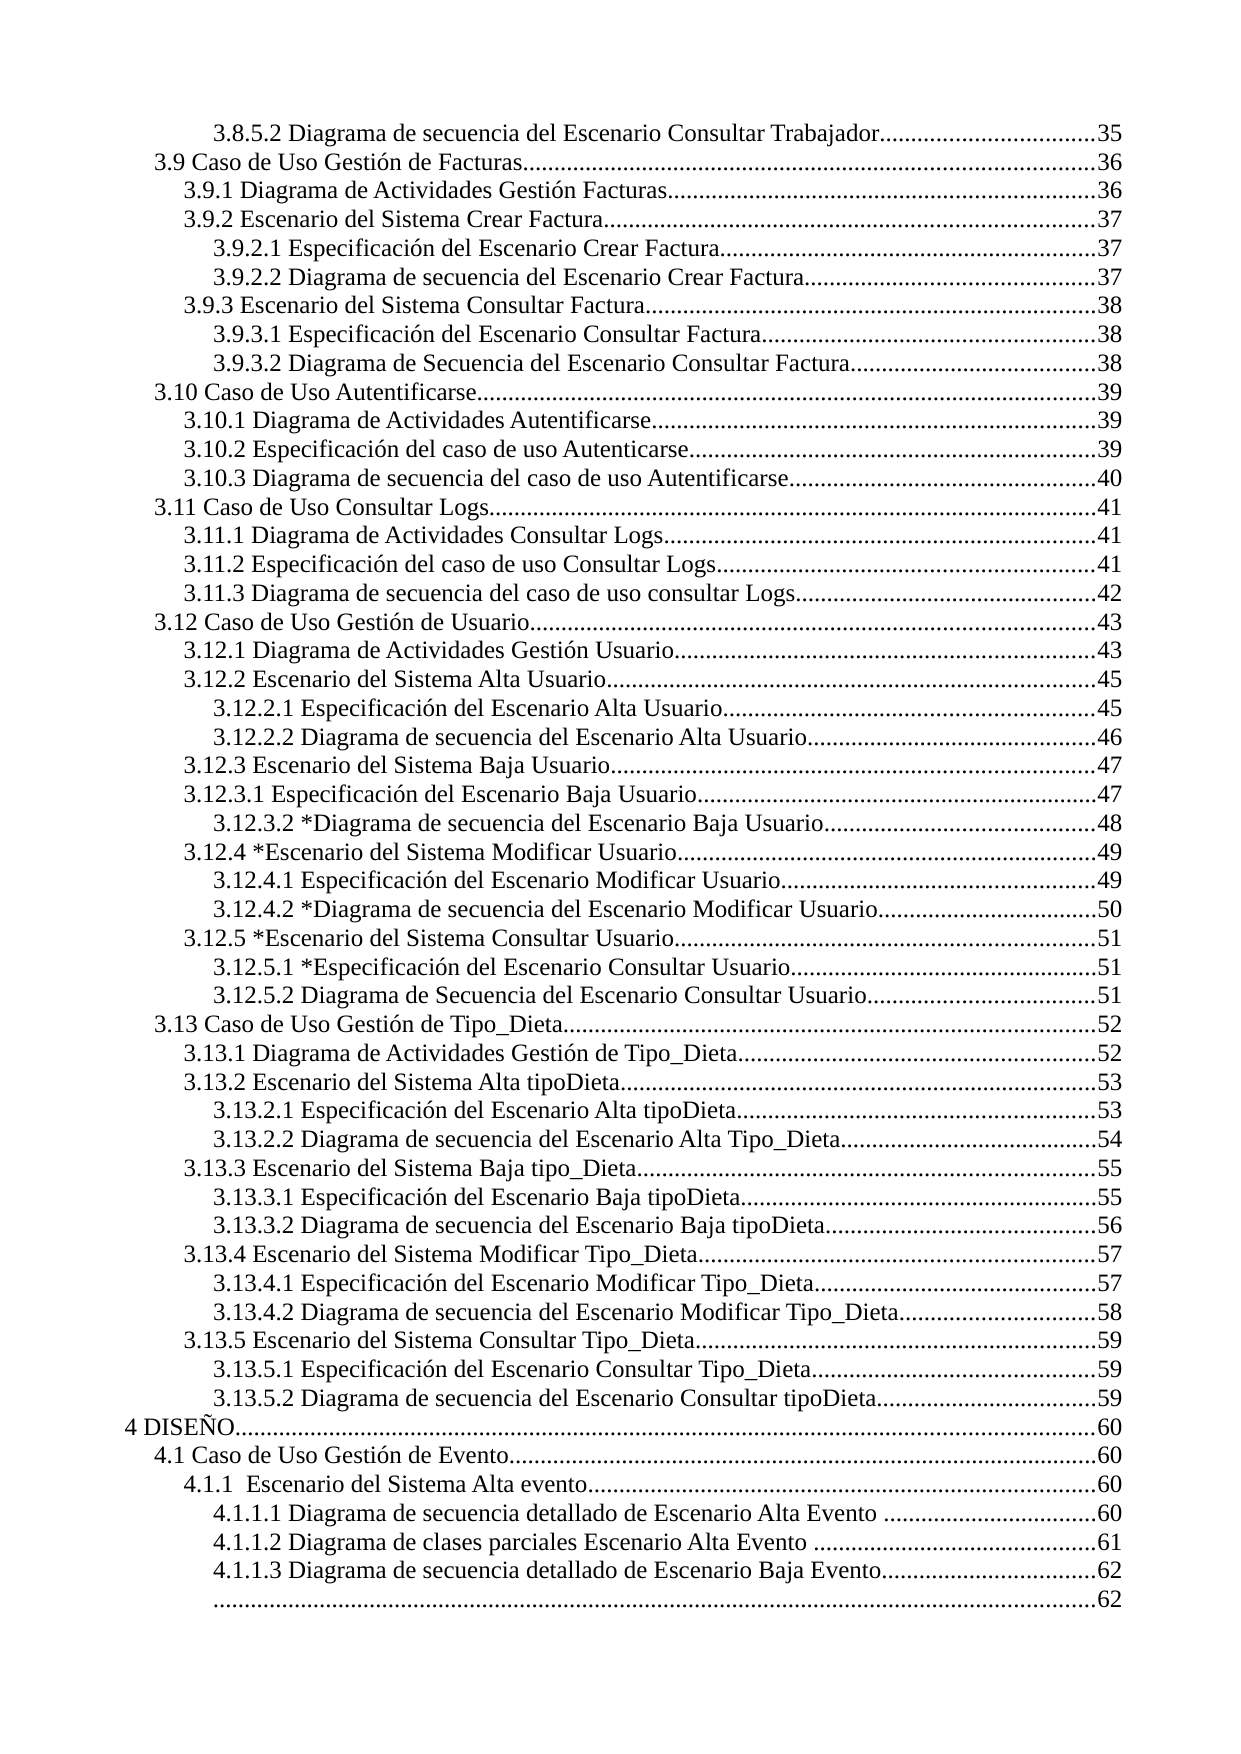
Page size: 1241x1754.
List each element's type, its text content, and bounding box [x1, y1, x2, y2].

text 3.13.4.1 Especificación del Escenario Modificar Tipo_Dieta 57 [207, 1268, 1122, 1297]
text 3.9 Caso de Uso Gestión de Facturas 36 [148, 147, 1122, 176]
text 3.12.3 Escenario del Sistema Baja Usuario 47 [177, 751, 1122, 779]
text 3.9.3.1 Especificación del Escenario Consultar Factura 38 [207, 319, 1122, 348]
text 3.12 Caso de Uso Gestión de Usuario 43 [148, 607, 1122, 636]
text 3.9.1 Diagrama de Actividades Gestión Facturas 36 [177, 176, 1122, 204]
text 3.13 Caso de Uso Gestión de Tipo_Dieta 52 [148, 1009, 1122, 1038]
text 3.13.3.2 Diagrama de secuencia del Escenario Baja tipoDieta 56 [207, 1211, 1122, 1239]
text 3.11.2 Especificación del caso de uso Consultar Logs 41 [177, 549, 1122, 578]
text 62 [207, 1584, 1122, 1613]
text 3.9.3.2 Diagrama de Secuencia del Escenario Consultar Factura 38 [207, 348, 1122, 377]
text 4.1 Caso de Uso Gestión de Evento 60 [148, 1441, 1122, 1469]
text 3.9.2 Escenario del Sistema Crear Factura 37 [177, 204, 1122, 233]
text 3.13.2.2 Diagrama de secuencia del Escenario Alta Tipo_Dieta 54 [207, 1124, 1122, 1153]
text 3.12.4 *Escenario del Sistema Modificar Usuario 49 [177, 837, 1122, 866]
text 3.11.1 Diagrama de Actividades Consultar Logs 41 [177, 521, 1122, 549]
text 3.10 Caso de Uso Autentificarse 39 [148, 377, 1122, 406]
text 3.9.2.2 Diagrama de secuencia del Escenario Crear Factura 37 [207, 262, 1122, 291]
text 3.12.2 Escenario del Sistema Alta Usuario 45 [177, 664, 1122, 693]
text 3.13.5.1 Especificación del Escenario Consultar Tipo_Dieta 59 [207, 1354, 1122, 1383]
text 3.13.5.2 Diagrama de secuencia del Escenario Consultar tipoDieta 59 [207, 1383, 1122, 1412]
text 3.13.2.1 Especificación del Escenario Alta tipoDieta 53 [207, 1096, 1122, 1124]
text 3.12.2.1 Especificación del Escenario Alta Usuario 45 [207, 693, 1122, 722]
text 3.11 Caso de Uso Consultar Logs 41 [148, 492, 1122, 521]
text 3.11.3 Diagrama de secuencia del caso de uso consultar Logs 42 [177, 578, 1122, 607]
text 3.12.4.2 *Diagrama de secuencia del Escenario Modificar Usuario 50 [207, 894, 1122, 923]
text 3.10.1 Diagrama de Actividades Autentificarse 39 [177, 406, 1122, 434]
text 3.13.2 Escenario del Sistema Alta tipoDieta 53 [177, 1067, 1122, 1096]
text 3.12.5 *Escenario del Sistema Consultar Usuario 51 [177, 923, 1122, 952]
text 3.12.5.2 Diagrama de Secuencia del Escenario Consultar Usuario 51 [207, 981, 1122, 1009]
text 3.10.3 Diagrama de secuencia del caso de uso Autentificarse 40 [177, 463, 1122, 492]
text 3.13.5 Escenario del Sistema Consultar Tipo_Dieta 59 [177, 1326, 1122, 1354]
text 3.12.2.2 Diagrama de secuencia del Escenario Alta Usuario 46 [207, 722, 1122, 751]
text 3.12.1 Diagrama de Actividades Gestión Usuario 43 [177, 636, 1122, 664]
text 3.12.3.2 *Diagrama de secuencia del Escenario Baja Usuario 48 [207, 808, 1122, 837]
text 3.13.4 Escenario del Sistema Modificar Tipo_Dieta 57 [177, 1239, 1122, 1268]
text 3.12.4.1 Especificación del Escenario Modificar Usuario 49 [207, 866, 1122, 894]
text 3.9.2.1 Especificación del Escenario Crear Factura 37 [207, 233, 1122, 262]
text 3.13.1 Diagrama de Actividades Gestión de Tipo_Dieta 52 [177, 1038, 1122, 1067]
text 3.9.3 Escenario del Sistema Consultar Factura 38 [177, 291, 1122, 319]
text 4.1.1.3 Diagrama de secuencia detallado de Escenario Baja Evento 62 [207, 1556, 1122, 1584]
text 3.12.3.1 Especificación del Escenario Baja Usuario 47 [177, 779, 1122, 808]
text 3.12.5.1 *Especificación del Escenario Consultar Usuario 51 [207, 952, 1122, 981]
text 4.1.1.2 Diagrama de clases parciales Escenario Alta Evento 61 [207, 1527, 1122, 1556]
text 3.13.4.2 Diagrama de secuencia del Escenario Modificar Tipo_Dieta 58 [207, 1297, 1122, 1326]
text 3.13.3.1 Especificación del Escenario Baja tipoDieta 55 [207, 1182, 1122, 1211]
text 4.1.1.1 Diagrama de secuencia detallado de Escenario Alta Evento 60 [207, 1498, 1122, 1527]
text 3.13.3 Escenario del Sistema Baja tipo_Dieta 55 [177, 1153, 1122, 1182]
text 4 DISEÑO 60 [118, 1412, 1122, 1441]
text 3.8.5.2 Diagrama de secuencia del Escenario Consultar Trabajador 35 [207, 118, 1122, 147]
text 4.1.1 Escenario del Sistema Alta evento 60 [177, 1469, 1122, 1498]
text 3.10.2 Especificación del caso de uso Autenticarse 39 [177, 434, 1122, 463]
